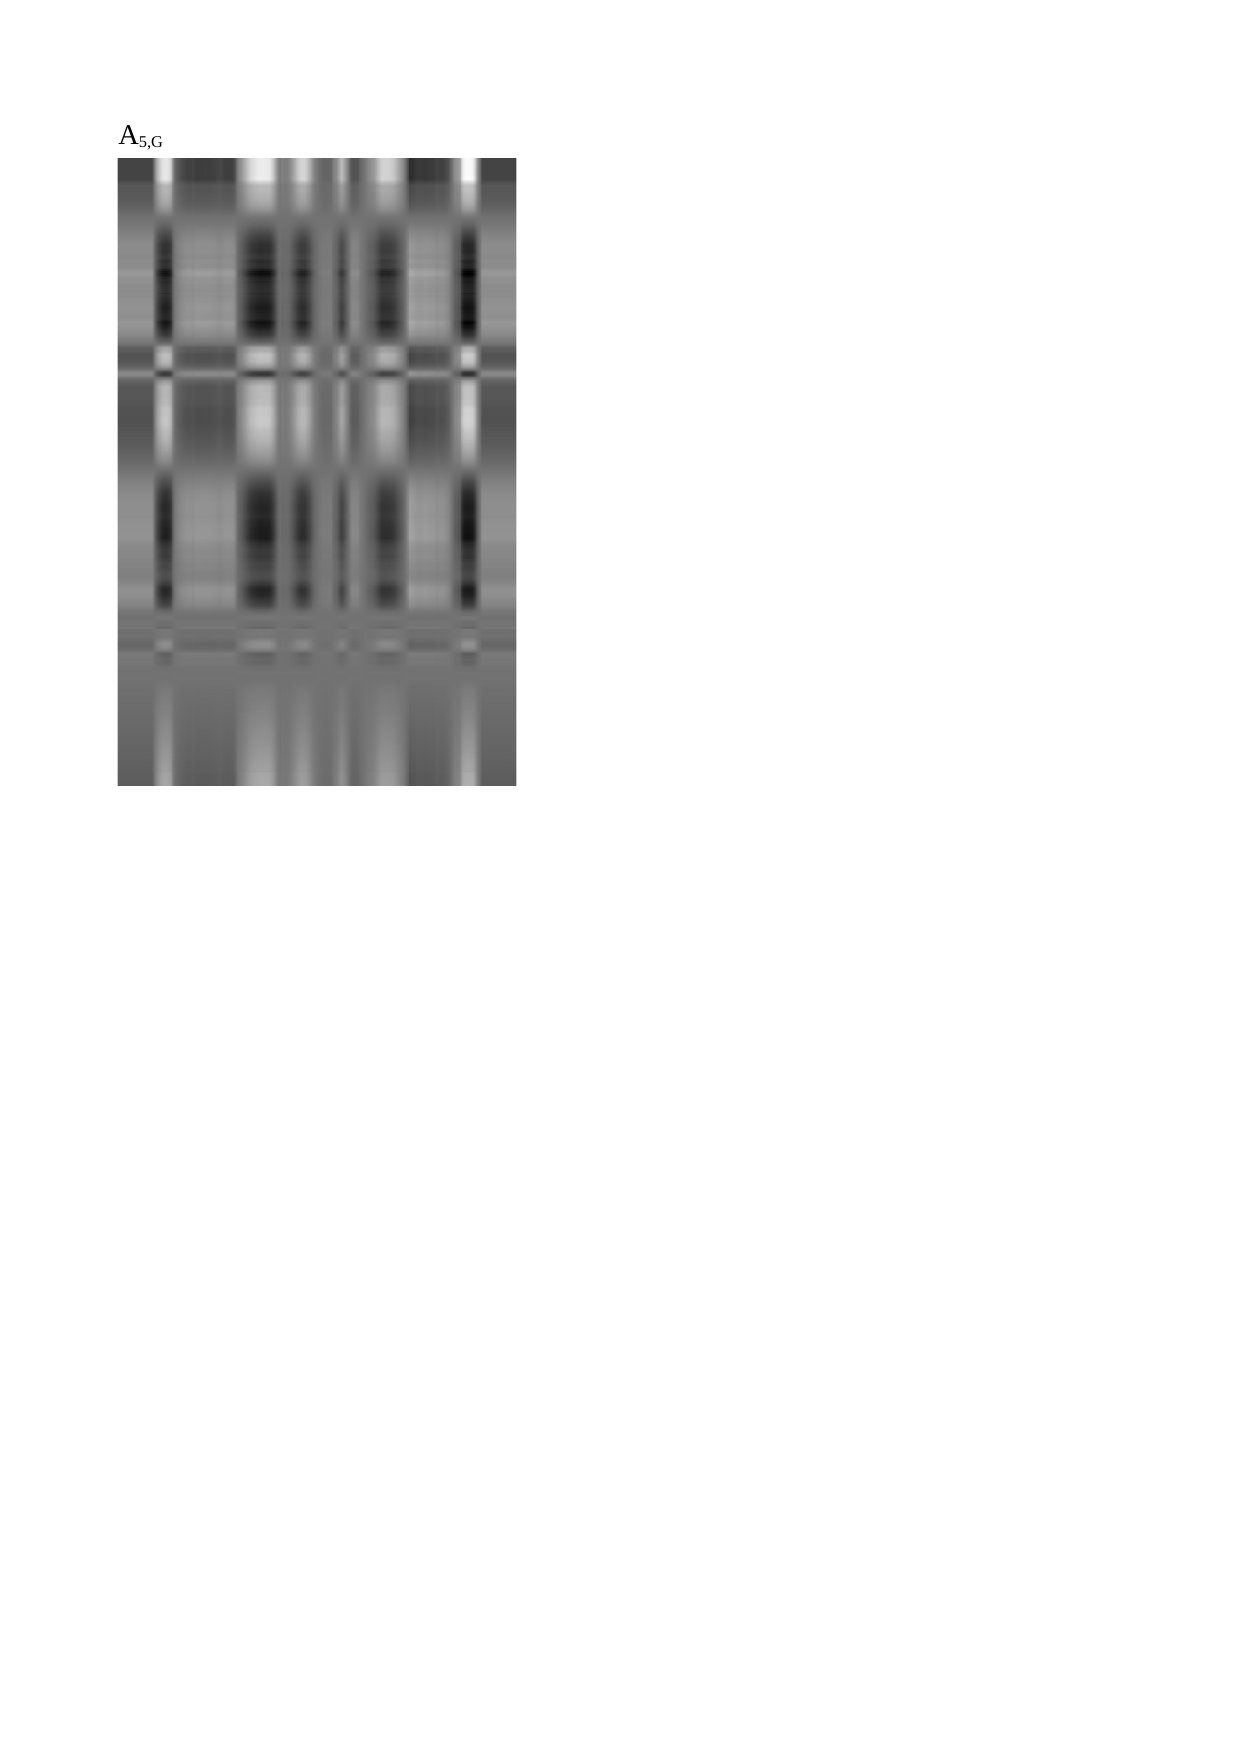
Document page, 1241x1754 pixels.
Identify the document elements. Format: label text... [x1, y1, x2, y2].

text A5,G [118, 118, 1122, 151]
picture [117, 158, 517, 786]
